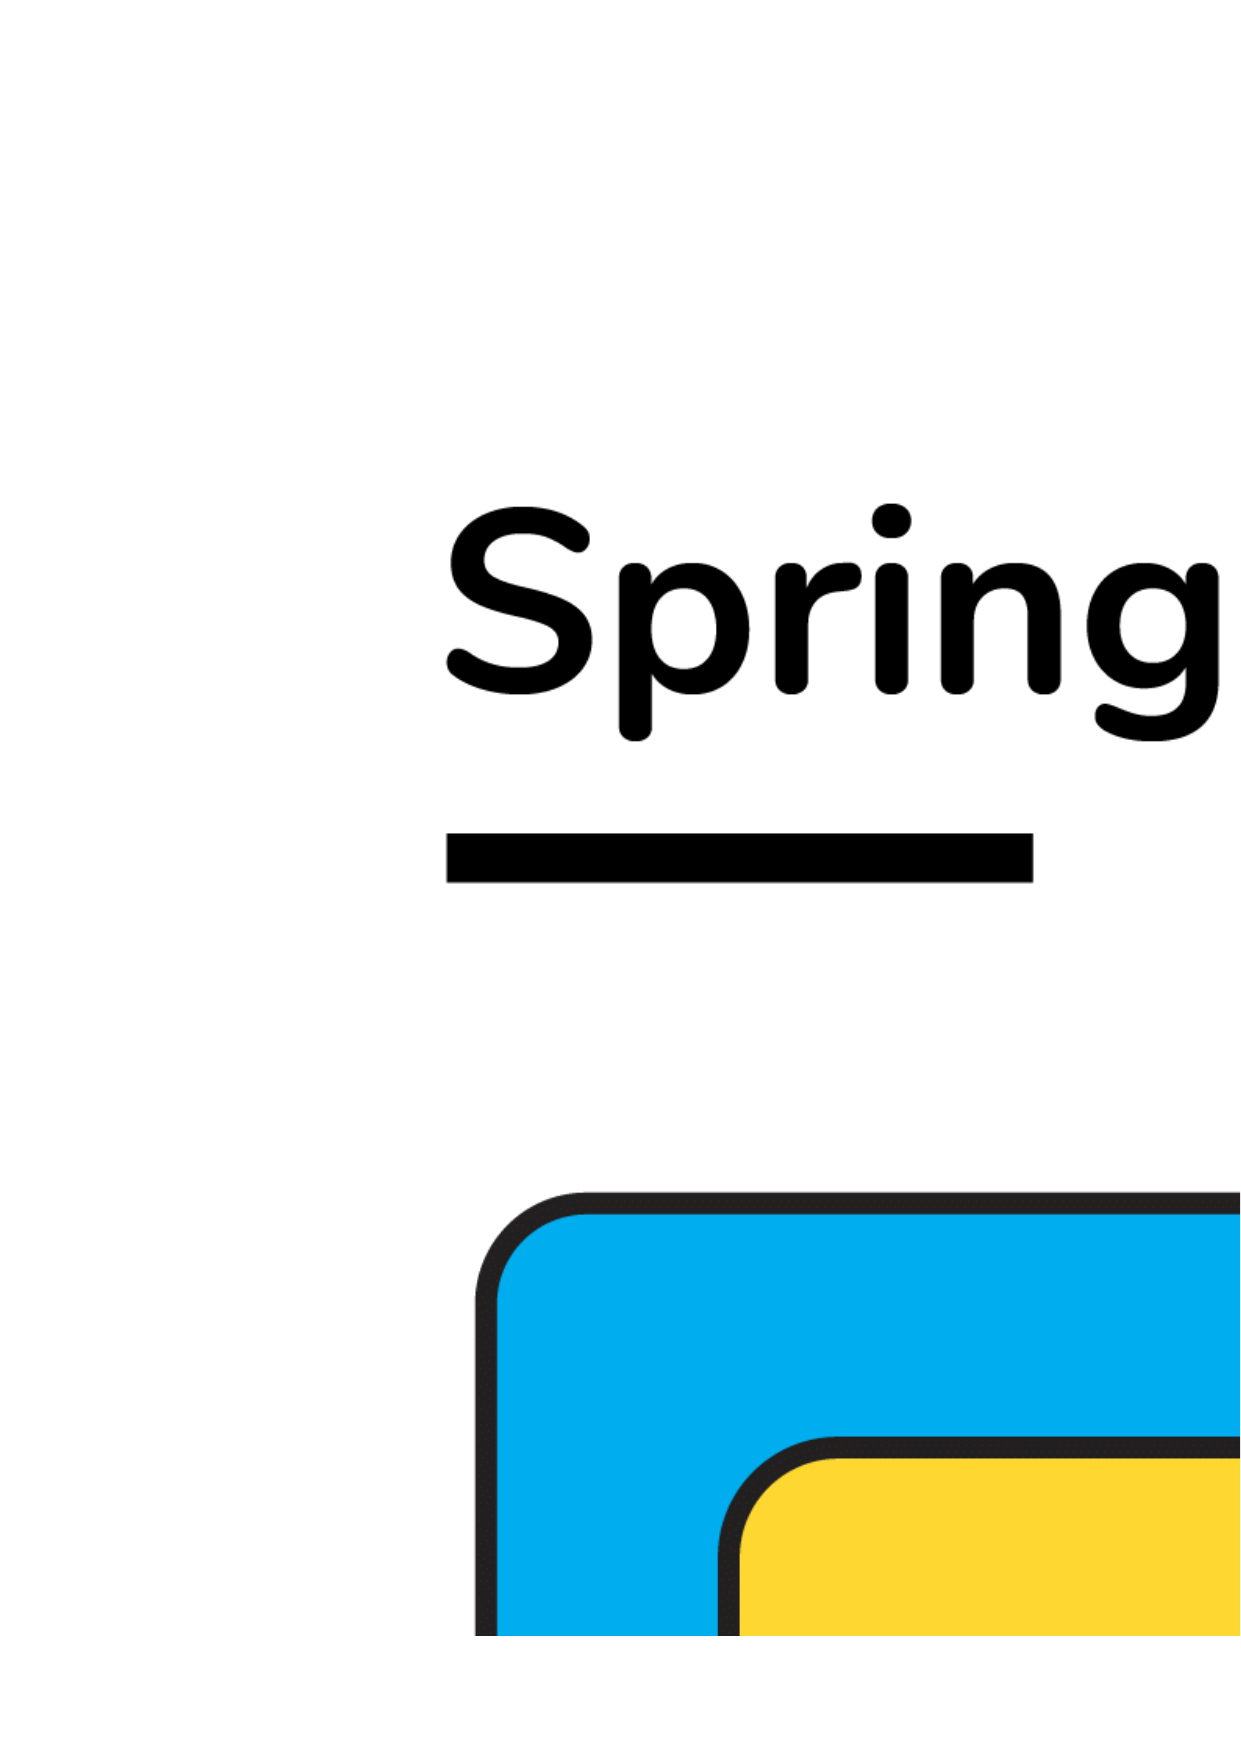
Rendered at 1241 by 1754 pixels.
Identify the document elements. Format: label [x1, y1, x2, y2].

picture [719, 1437, 1241, 1636]
picture [118, 118, 1241, 1636]
